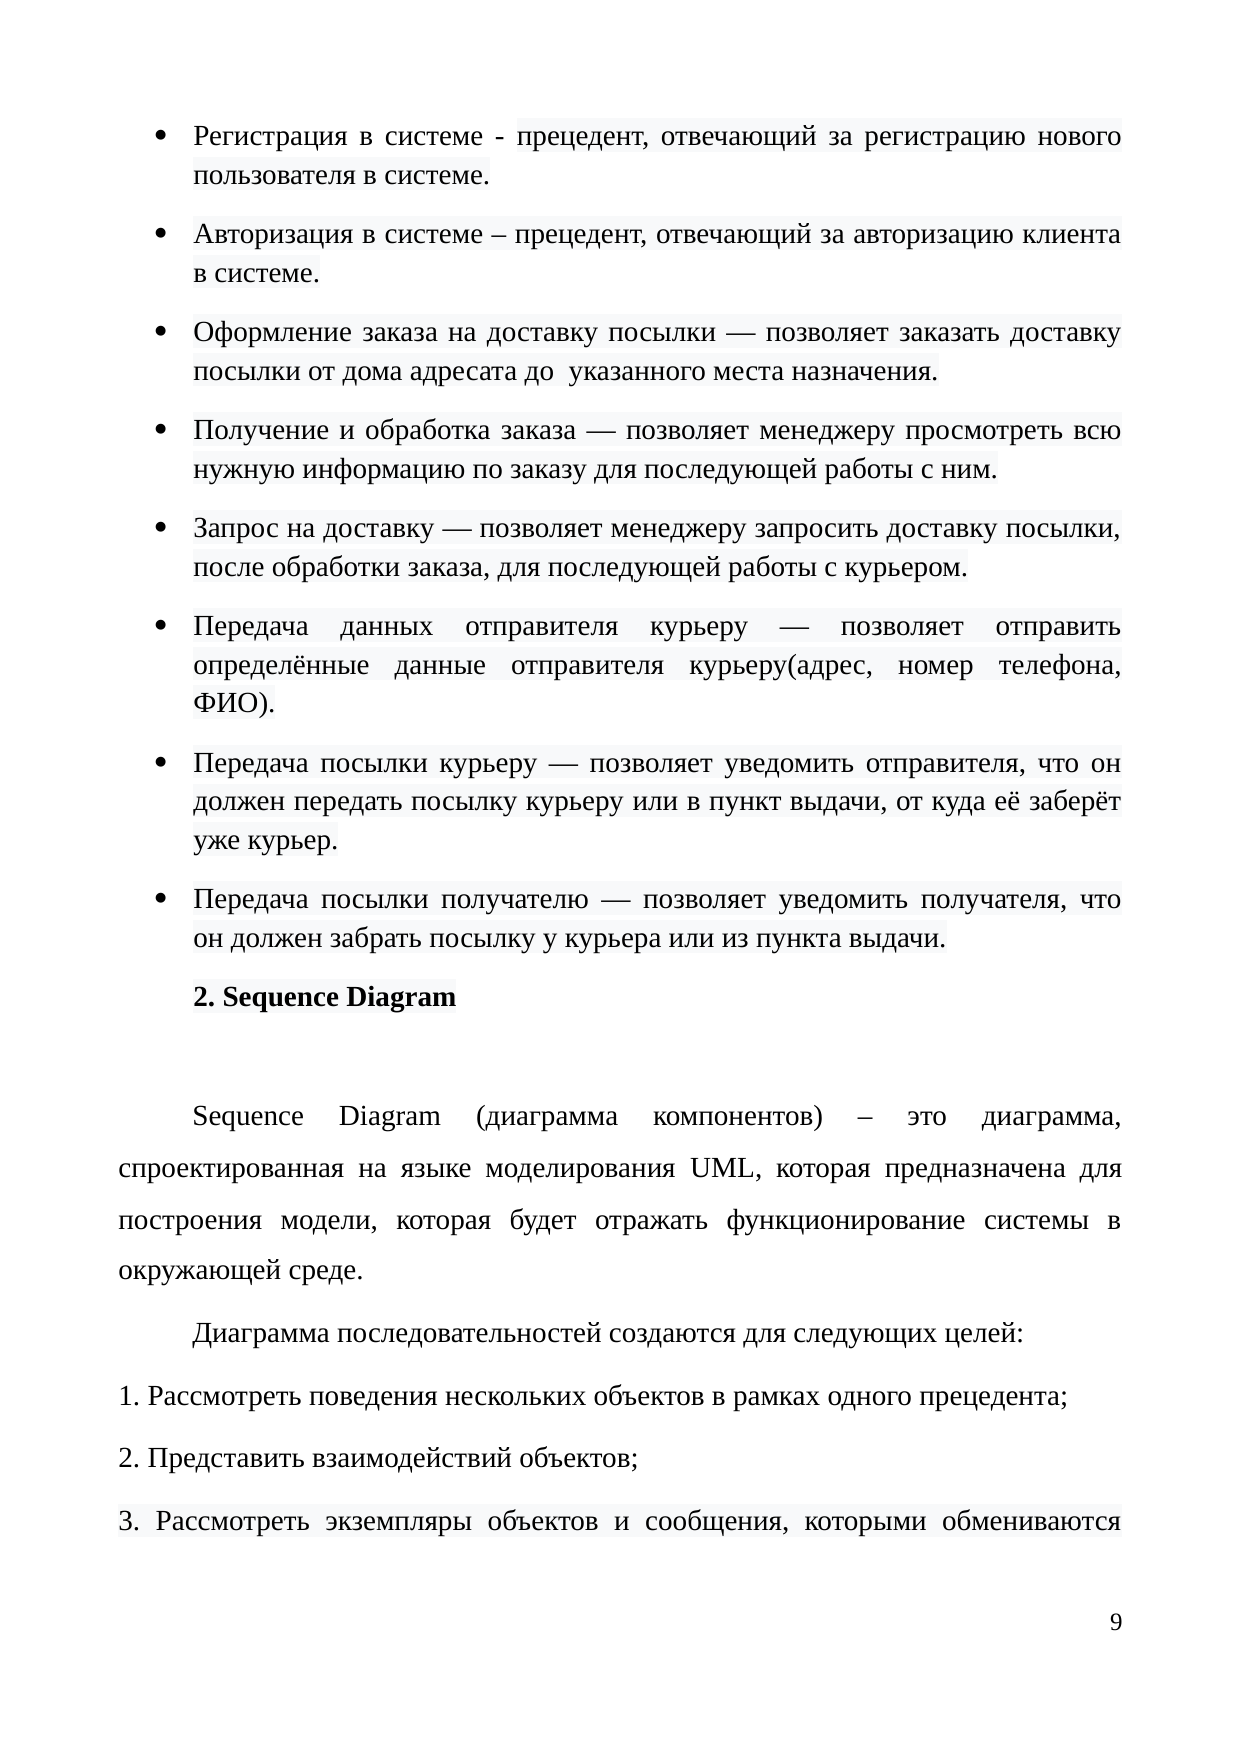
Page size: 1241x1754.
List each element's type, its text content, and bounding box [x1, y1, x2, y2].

list Передача данных отправителя курьеру — позволяет отправить определённые данные отправителя курьеру(адрес, номер телефона, ФИО). [156, 608, 1122, 719]
list Регистрация в системе - прецедент, отвечающий за регистрацию нового пользователя в системе. [156, 118, 1122, 190]
list Диаграмма последовательностей создаются для следующих целей: [118, 1315, 1122, 1348]
text 1. Рассмотреть поведения нескольких объектов в рамках одного прецедента; [118, 1378, 1122, 1411]
list Передача посылки курьеру — позволяет уведомить отправителя, что он должен передать посылку курьеру или в пункт выдачи, от куда её заберёт уже курьер. [156, 745, 1122, 856]
list Оформление заказа на доставку посылки — позволяет заказать доставку посылки от дома адресата до указанного места назначения. [156, 314, 1122, 386]
list Sequence Diagram (диаграмма компонентов) – это диаграмма, спроектированная на языке моделирования UML, которая предназначена для построения модели, которая будет отражать функционирование системы в окружающей среде. [118, 1098, 1122, 1286]
list 2. Sequence Diagram [156, 979, 1122, 1013]
list Запрос на доставку — позволяет менеджеру запросить доставку посылки, после обработки заказа, для последующей работы с курьером. [156, 510, 1122, 582]
text 3. Рассмотреть экземпляры объектов и сообщения, которыми обмениваются [118, 1503, 1122, 1537]
list Получение и обработка заказа — позволяет менеджеру просмотреть всю нужную информацию по заказу для последующей работы с ним. [156, 412, 1122, 484]
list Передача посылки получателю — позволяет уведомить получателя, что он должен забрать посылку у курьера или из пункта выдачи. [156, 881, 1122, 953]
text 2. Представить взаимодействий объектов; [118, 1441, 1122, 1474]
list Авторизация в системе – прецедент, отвечающий за авторизацию клиента в системе. [156, 216, 1122, 288]
